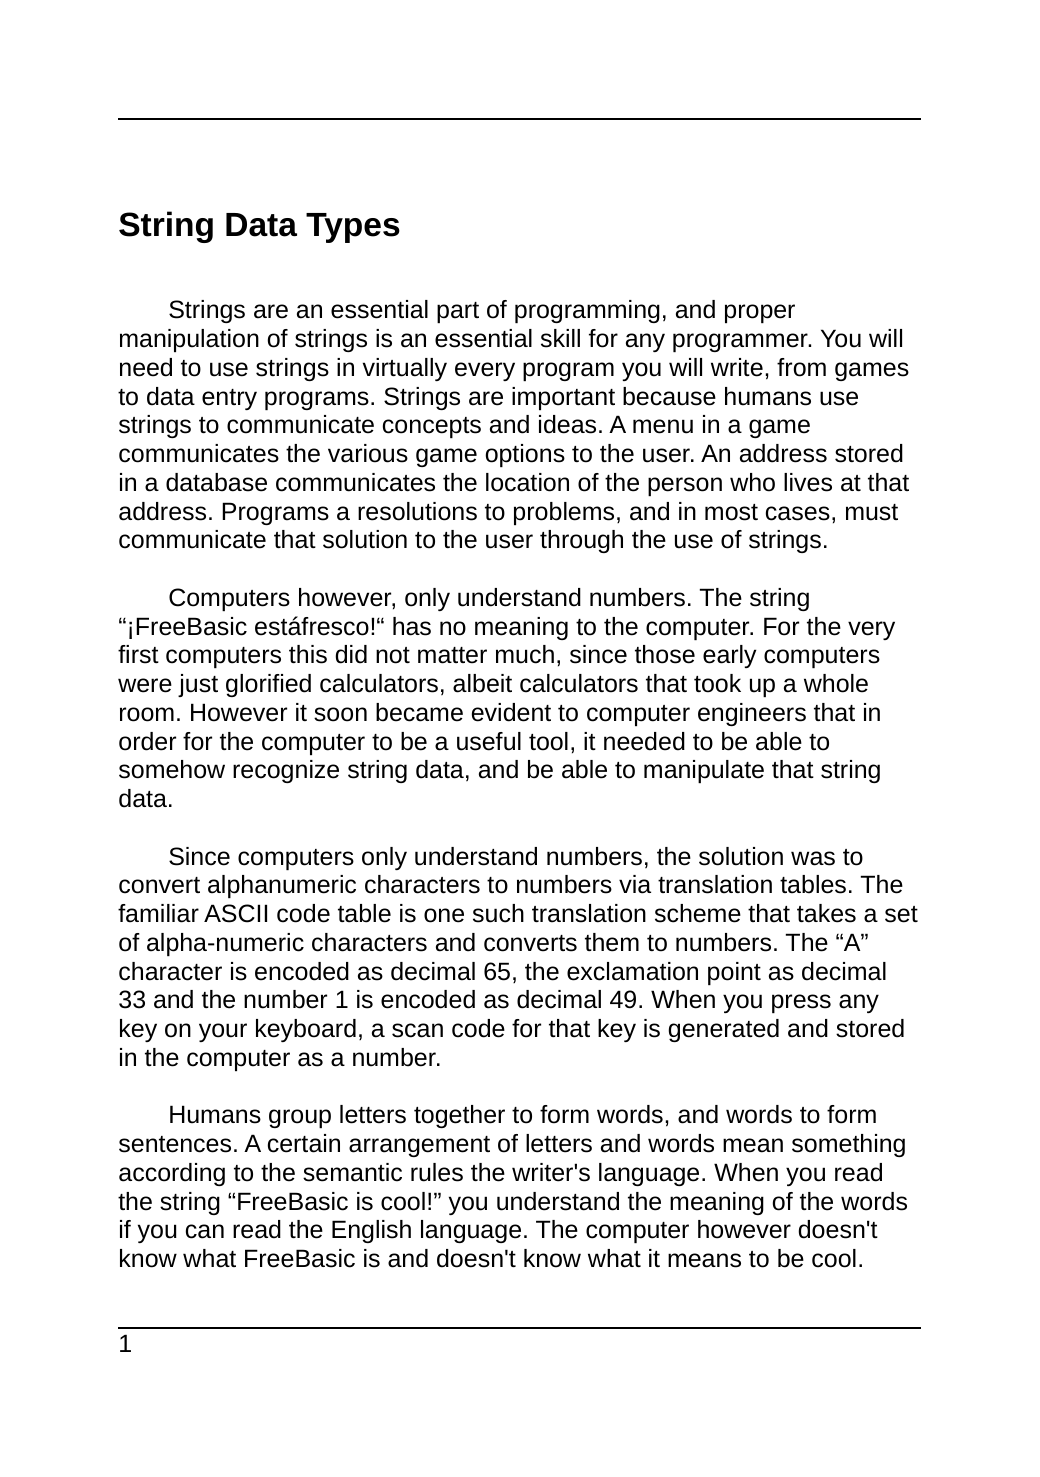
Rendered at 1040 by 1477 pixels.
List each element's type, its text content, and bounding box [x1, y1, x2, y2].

text Strings are an essential part of programming, and proper manipulation of strings is an essential skill for any programmer. You will need to use strings in virtually every program you will write, from games to data entry programs. Strings are important because humans use strings to communicate concepts and ideas. A menu in a game communicates the various game options to the user. An address stored in a database communicates the location of the person who lives at that address. Programs a resolutions to problems, and in most cases, must communicate that solution to the user through the use of strings. [118, 295, 921, 554]
text Humans group letters together to form words, and words to form sentences. A certain arrangement of letters and words mean something according to the semantic rules the writer's language. When you read the string “FreeBasic is cool!” you understand the meaning of the words if you can read the English language. The computer however doesn't know what FreeBasic is and doesn't know what it means to be cool. [118, 1100, 921, 1273]
subtitle String Data Types [118, 205, 921, 244]
text Computers however, only understand numbers. The string “¡FreeBasic estáfresco!“ has no meaning to the computer. For the very first computers this did not matter much, since those early computers were just glorified calculators, albeit calculators that took up a whole room. However it soon became evident to computer engineers that in order for the computer to be a useful tool, it needed to be able to somehow recognize string data, and be able to manipulate that string data. [118, 583, 921, 813]
text Since computers only understand numbers, the solution was to convert alphanumeric characters to numbers via translation tables. The familiar ASCII code table is one such translation scheme that takes a set of alpha-numeric characters and converts them to numbers. The “A” character is encoded as decimal 65, the exclamation point as decimal 33 and the number 1 is encoded as decimal 49. When you press any key on your keyboard, a scan code for that key is generated and stored in the computer as a number. [118, 841, 921, 1071]
